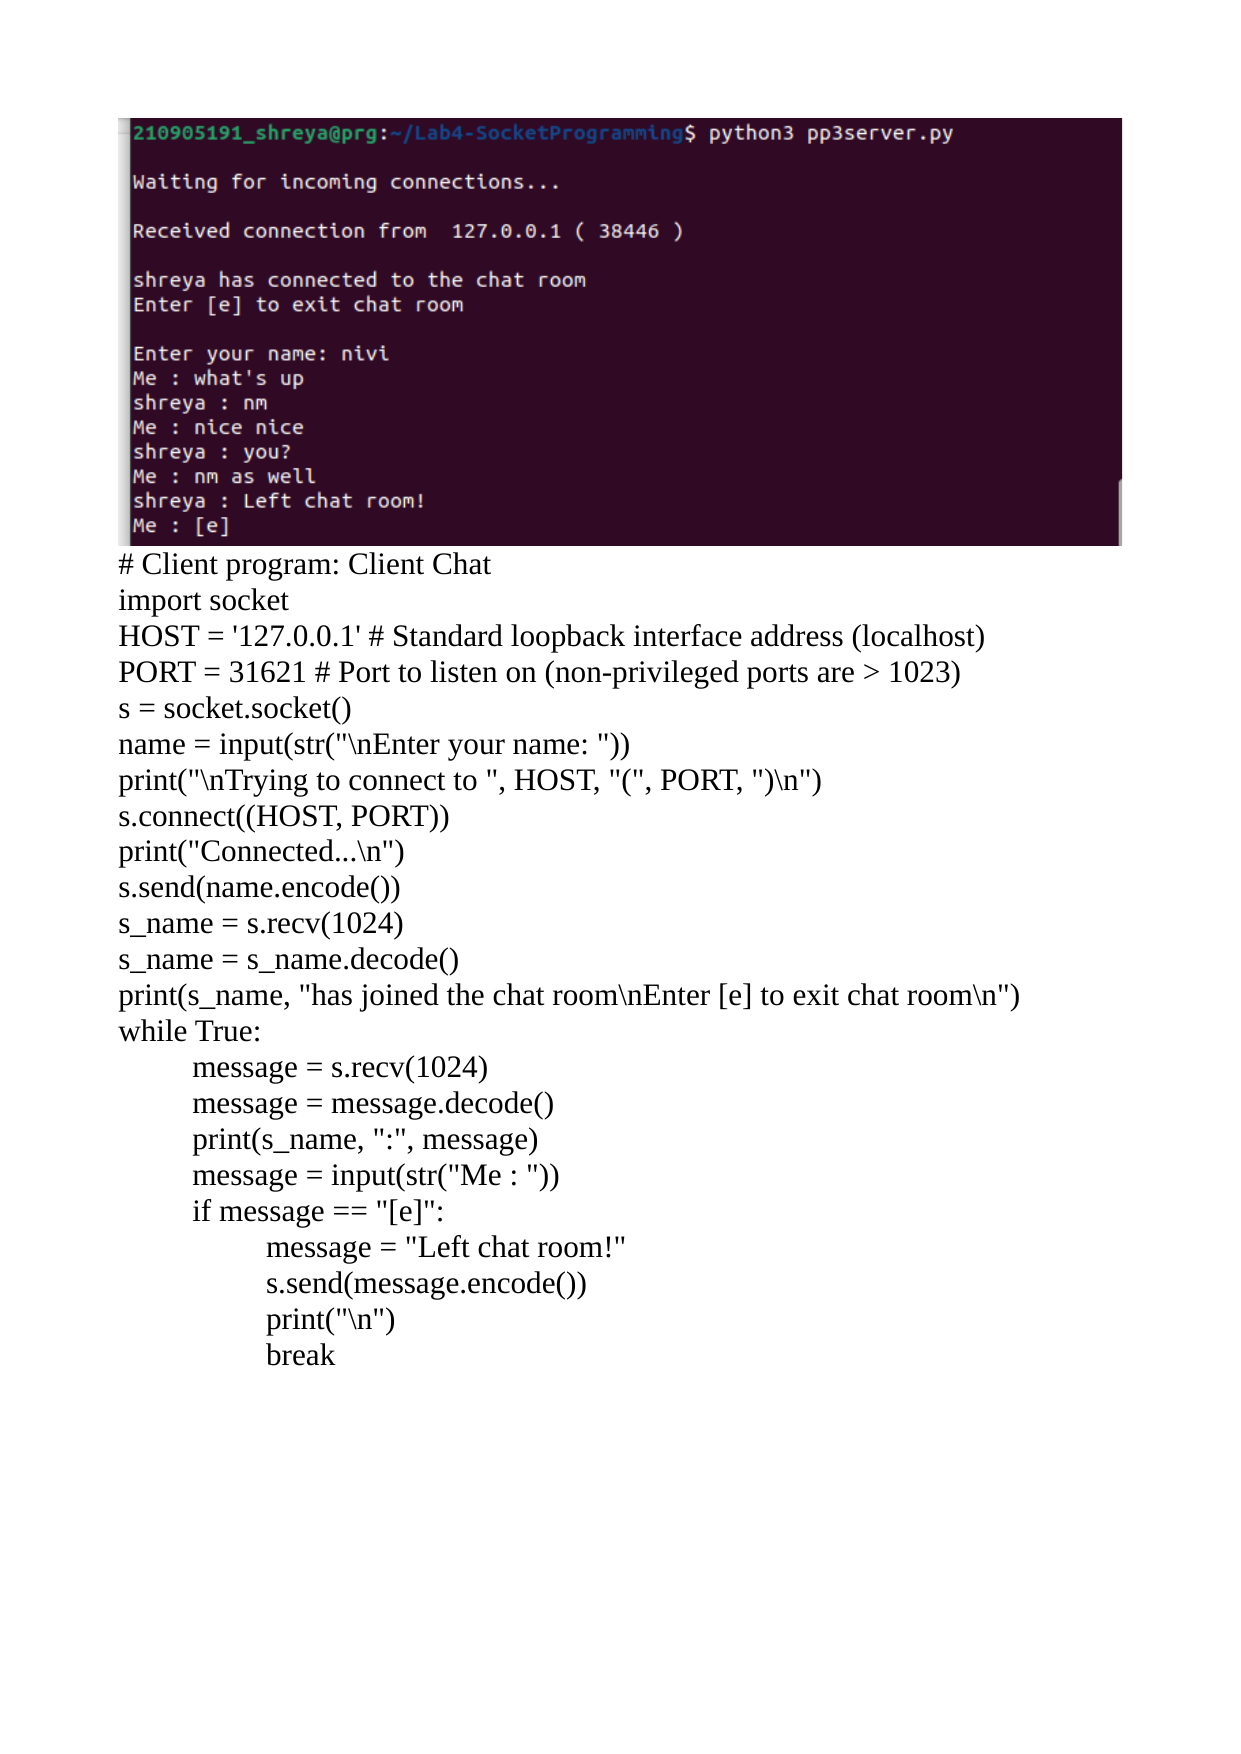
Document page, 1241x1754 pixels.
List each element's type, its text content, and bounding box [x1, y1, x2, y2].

text message = message.decode() [118, 1084, 1122, 1120]
text print("Connected...\n") [118, 833, 1122, 869]
text # Client program: Client Chat [118, 546, 1122, 581]
text break [118, 1336, 1122, 1372]
text while True: [118, 1012, 1122, 1048]
text print(s_name, "has joined the chat room\nEnter [e] to exit chat room\n") [118, 976, 1122, 1012]
text print("\n") [118, 1300, 1122, 1336]
text message = s.recv(1024) [118, 1048, 1122, 1084]
text message = input(str("Me : ")) [118, 1156, 1122, 1192]
text s_name = s.recv(1024) [118, 904, 1122, 941]
text print("\nTrying to connect to ", HOST, "(", PORT, ")\n") [118, 761, 1122, 797]
text s.send(message.encode()) [118, 1264, 1122, 1300]
text import socket [118, 581, 1122, 617]
text if message == "[e]": [118, 1192, 1122, 1228]
picture [118, 118, 1123, 546]
text PORT = 31621 # Port to listen on (non-privileged ports are > 1023) [118, 653, 1122, 689]
text s.send(name.encode()) [118, 869, 1122, 904]
text print(s_name, ":", message) [118, 1120, 1122, 1156]
text message = "Left chat room!" [118, 1228, 1122, 1264]
text s_name = s_name.decode() [118, 941, 1122, 976]
text name = input(str("\nEnter your name: ")) [118, 725, 1122, 761]
text s.connect((HOST, PORT)) [118, 797, 1122, 833]
text s = socket.socket() [118, 689, 1122, 725]
text HOST = '127.0.0.1' # Standard loopback interface address (localhost) [118, 617, 1122, 653]
